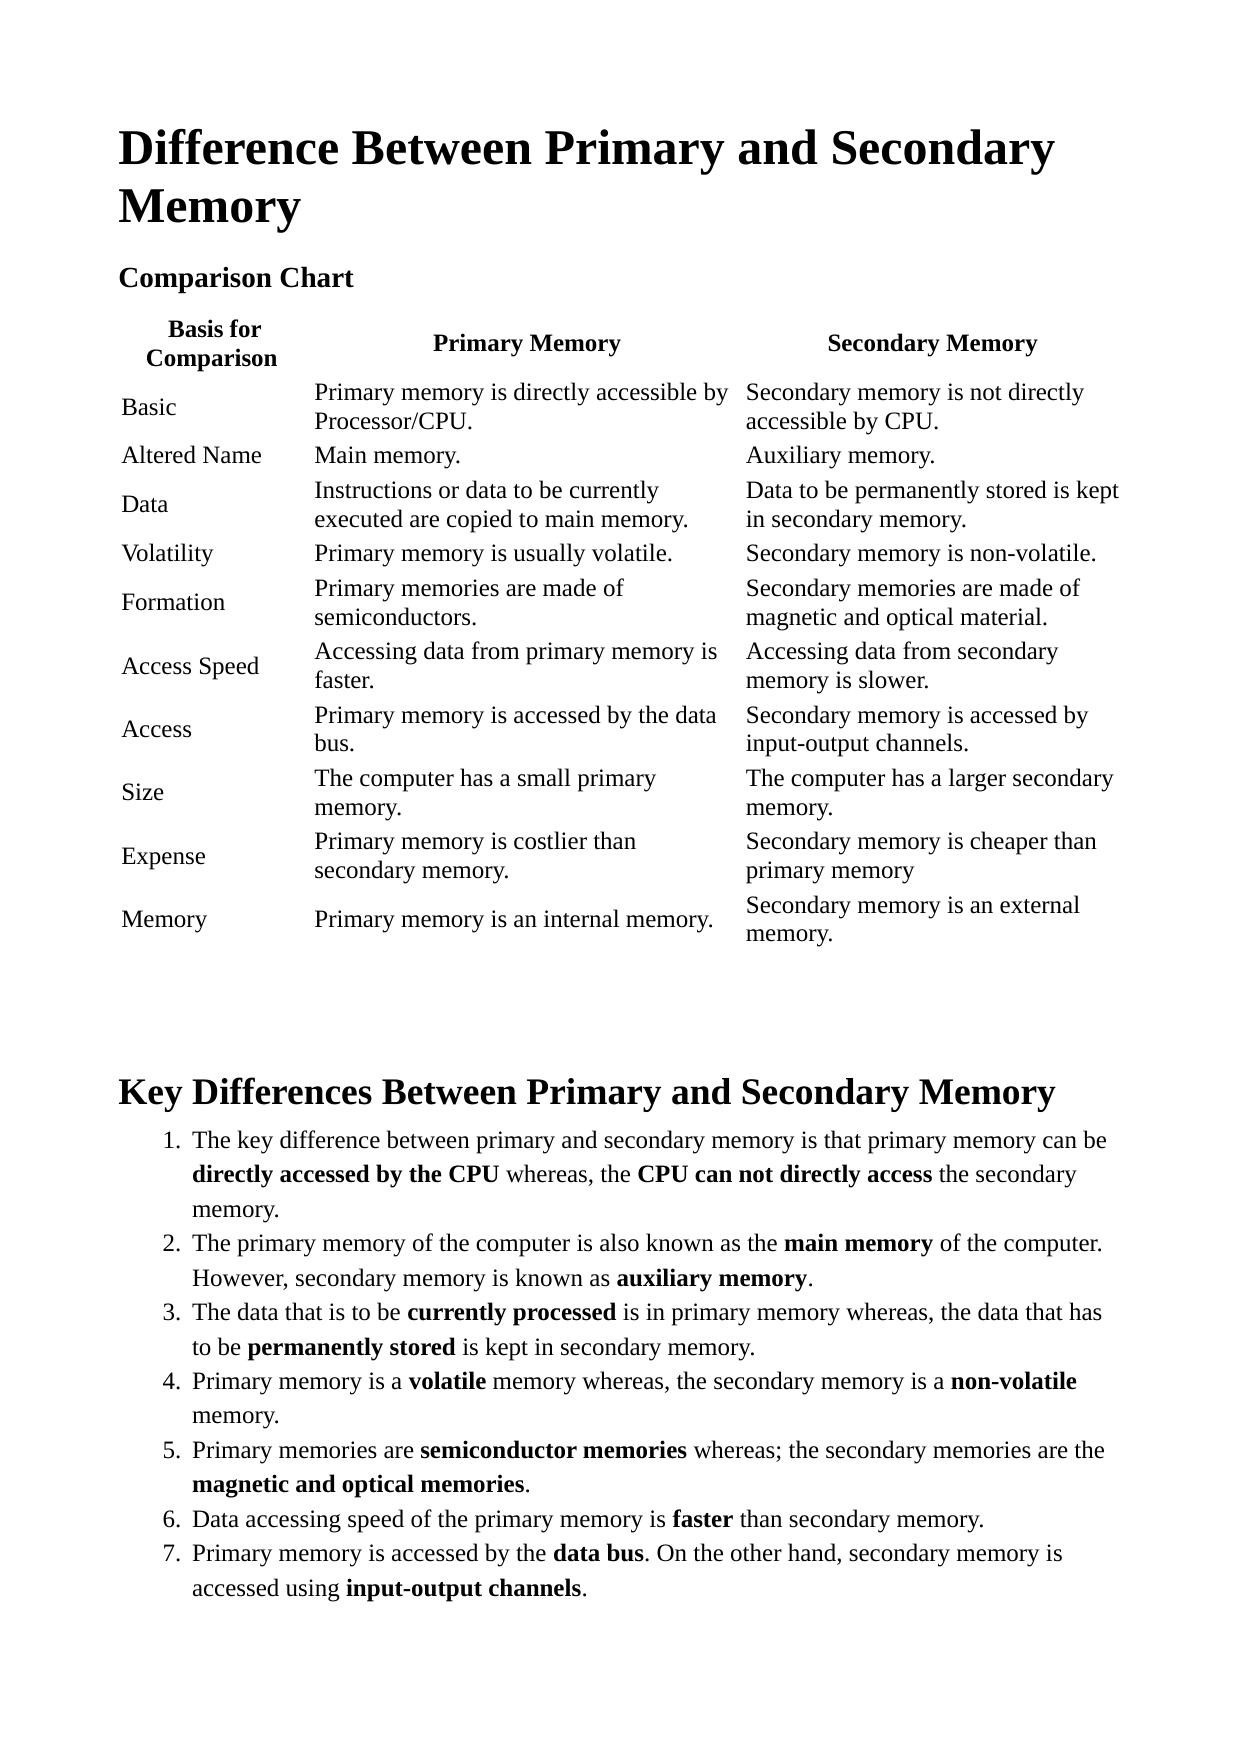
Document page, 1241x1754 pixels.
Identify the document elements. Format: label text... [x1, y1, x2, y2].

table_cell Instructions or data to be currently executed are copied to main memory. [311, 472, 743, 536]
table_cell Secondary memory is not directly accessible by CPU. [743, 374, 1122, 438]
table_cell Accessing data from secondary memory is slower. [743, 634, 1122, 697]
table_cell Secondary memories are made of magnetic and optical material. [743, 570, 1122, 633]
table_cell Secondary memory is an external memory. [743, 887, 1122, 950]
table_cell Primary memories are made of semiconductors. [311, 570, 743, 633]
subtitle Key Differences Between Primary and Secondary Memory [118, 1069, 1122, 1112]
table_cell Main memory. [311, 438, 743, 472]
list Primary memory is a volatile memory whereas, the secondary memory is a non-volatile memory. [162, 1366, 1122, 1429]
table_cell Size [118, 760, 311, 823]
table_cell Formation [118, 570, 311, 633]
table_cell Accessing data from primary memory is faster. [311, 634, 743, 697]
table_cell Data [118, 472, 311, 536]
table_cell Expense [118, 824, 311, 887]
table_header Basis for Comparison [118, 311, 311, 374]
table_cell Primary memory is an internal memory. [311, 887, 743, 950]
subtitle Difference Between Primary and Secondary Memory [118, 118, 1122, 233]
table_cell Auxiliary memory. [743, 438, 1122, 472]
table_cell Primary memory is directly accessible by Processor/CPU. [311, 374, 743, 438]
table_cell Basic [118, 374, 311, 438]
table_cell Altered Name [118, 438, 311, 472]
list Data accessing speed of the primary memory is faster than secondary memory. [162, 1504, 1122, 1533]
list The primary memory of the computer is also known as the main memory of the computer. However, secondary memory is known as auxiliary memory. [162, 1228, 1122, 1291]
table_header Secondary Memory [743, 311, 1122, 374]
table_cell The computer has a larger secondary memory. [743, 760, 1122, 823]
list The key difference between primary and secondary memory is that primary memory can be directly accessed by the CPU whereas, the CPU can not directly access the secondary memory. [162, 1125, 1122, 1222]
table_cell Secondary memory is non-volatile. [743, 536, 1122, 570]
list The data that is to be currently processed is in primary memory whereas, the data that has to be permanently stored is kept in secondary memory. [162, 1297, 1122, 1360]
table_cell Secondary memory is accessed by input-output channels. [743, 697, 1122, 760]
table_cell Data to be permanently stored is kept in secondary memory. [743, 472, 1122, 536]
table_header Primary Memory [311, 311, 743, 374]
list Primary memories are semiconductor memories whereas; the secondary memories are the magnetic and optical memories. [162, 1435, 1122, 1498]
table_cell Access Speed [118, 634, 311, 697]
subtitle Comparison Chart [118, 260, 1122, 294]
table_cell Volatility [118, 536, 311, 570]
list Primary memory is accessed by the data bus. On the other hand, secondary memory is accessed using input-output channels. [162, 1538, 1122, 1602]
table_cell Primary memory is usually volatile. [311, 536, 743, 570]
table_cell Access [118, 697, 311, 760]
table_cell Secondary memory is cheaper than primary memory [743, 824, 1122, 887]
table_cell Memory [118, 887, 311, 950]
table_cell Primary memory is accessed by the data bus. [311, 697, 743, 760]
table_cell The computer has a small primary memory. [311, 760, 743, 823]
table_cell Primary memory is costlier than secondary memory. [311, 824, 743, 887]
